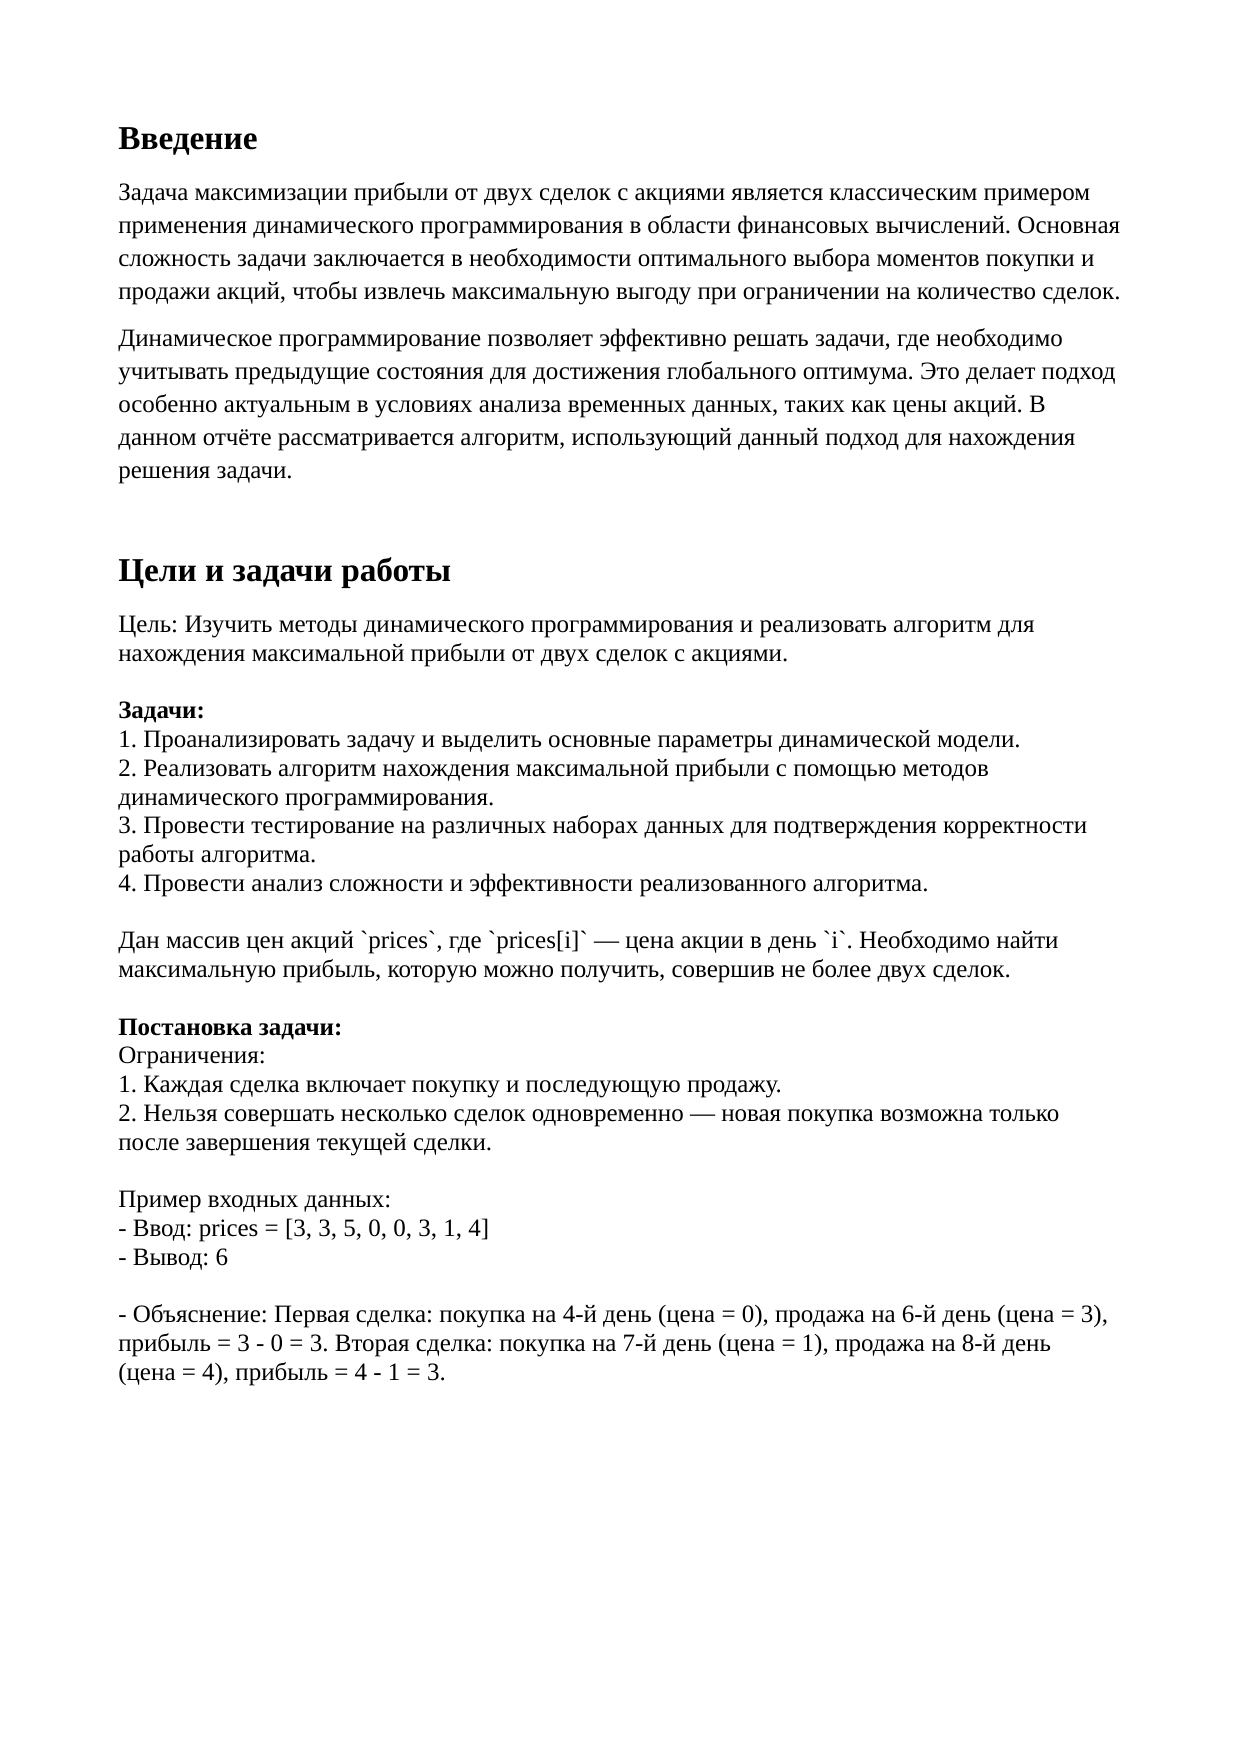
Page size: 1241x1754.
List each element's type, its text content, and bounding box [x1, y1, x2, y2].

text Цель: Изучить методы динамического программирования и реализовать алгоритм для нахождения максимальной прибыли от двух сделок с акциями. Задачи: 1. Проанализировать задачу и выделить основные параметры динамической модели. 2. Реализовать алгоритм нахождения максимальной прибыли с помощью методов динамического программирования. 3. Провести тестирование на различных наборах данных для подтверждения корректности работы алгоритма. 4. Провести анализ сложности и эффективности реализованного алгоритма. [118, 609, 1122, 897]
text Введение [118, 118, 1122, 156]
text Постановка задачи: Ограничения: 1. Каждая сделка включает покупку и последующую продажу. 2. Нельзя совершать несколько сделок одновременно — новая покупка возможна только после завершения текущей сделки. Пример входных данных: - Ввод: prices = [3, 3, 5, 0, 0, 3, 1, 4] - Вывод: 6 [118, 983, 1122, 1271]
text Цели и задачи работы [118, 551, 1122, 589]
text Задача максимизации прибыли от двух сделок с акциями является классическим примером применения динамического программирования в области финансовых вычислений. Основная сложность задачи заключается в необходимости оптимального выбора моментов покупки и продажи акций, чтобы извлечь максимальную выгоду при ограничении на количество сделок. [118, 177, 1122, 304]
text - Объяснение: Первая сделка: покупка на 4-й день (цена = 0), продажа на 6-й день (цена = 3), прибыль = 3 - 0 = 3. Вторая сделка: покупка на 7-й день (цена = 1), продажа на 8-й день (цена = 4), прибыль = 4 - 1 = 3. [118, 1271, 1122, 1386]
text Динамическое программирование позволяет эффективно решать задачи, где необходимо учитывать предыдущие состояния для достижения глобального оптимума. Это делает подход особенно актуальным в условиях анализа временных данных, таких как цены акций. В данном отчёте рассматривается алгоритм, использующий данный подход для нахождения решения задачи. [118, 323, 1122, 484]
text Дан массив цен акций `prices`, где `prices[i]` — цена акции в день `i`. Необходимо найти максимальную прибыль, которую можно получить, совершив не более двух сделок. [118, 926, 1122, 983]
